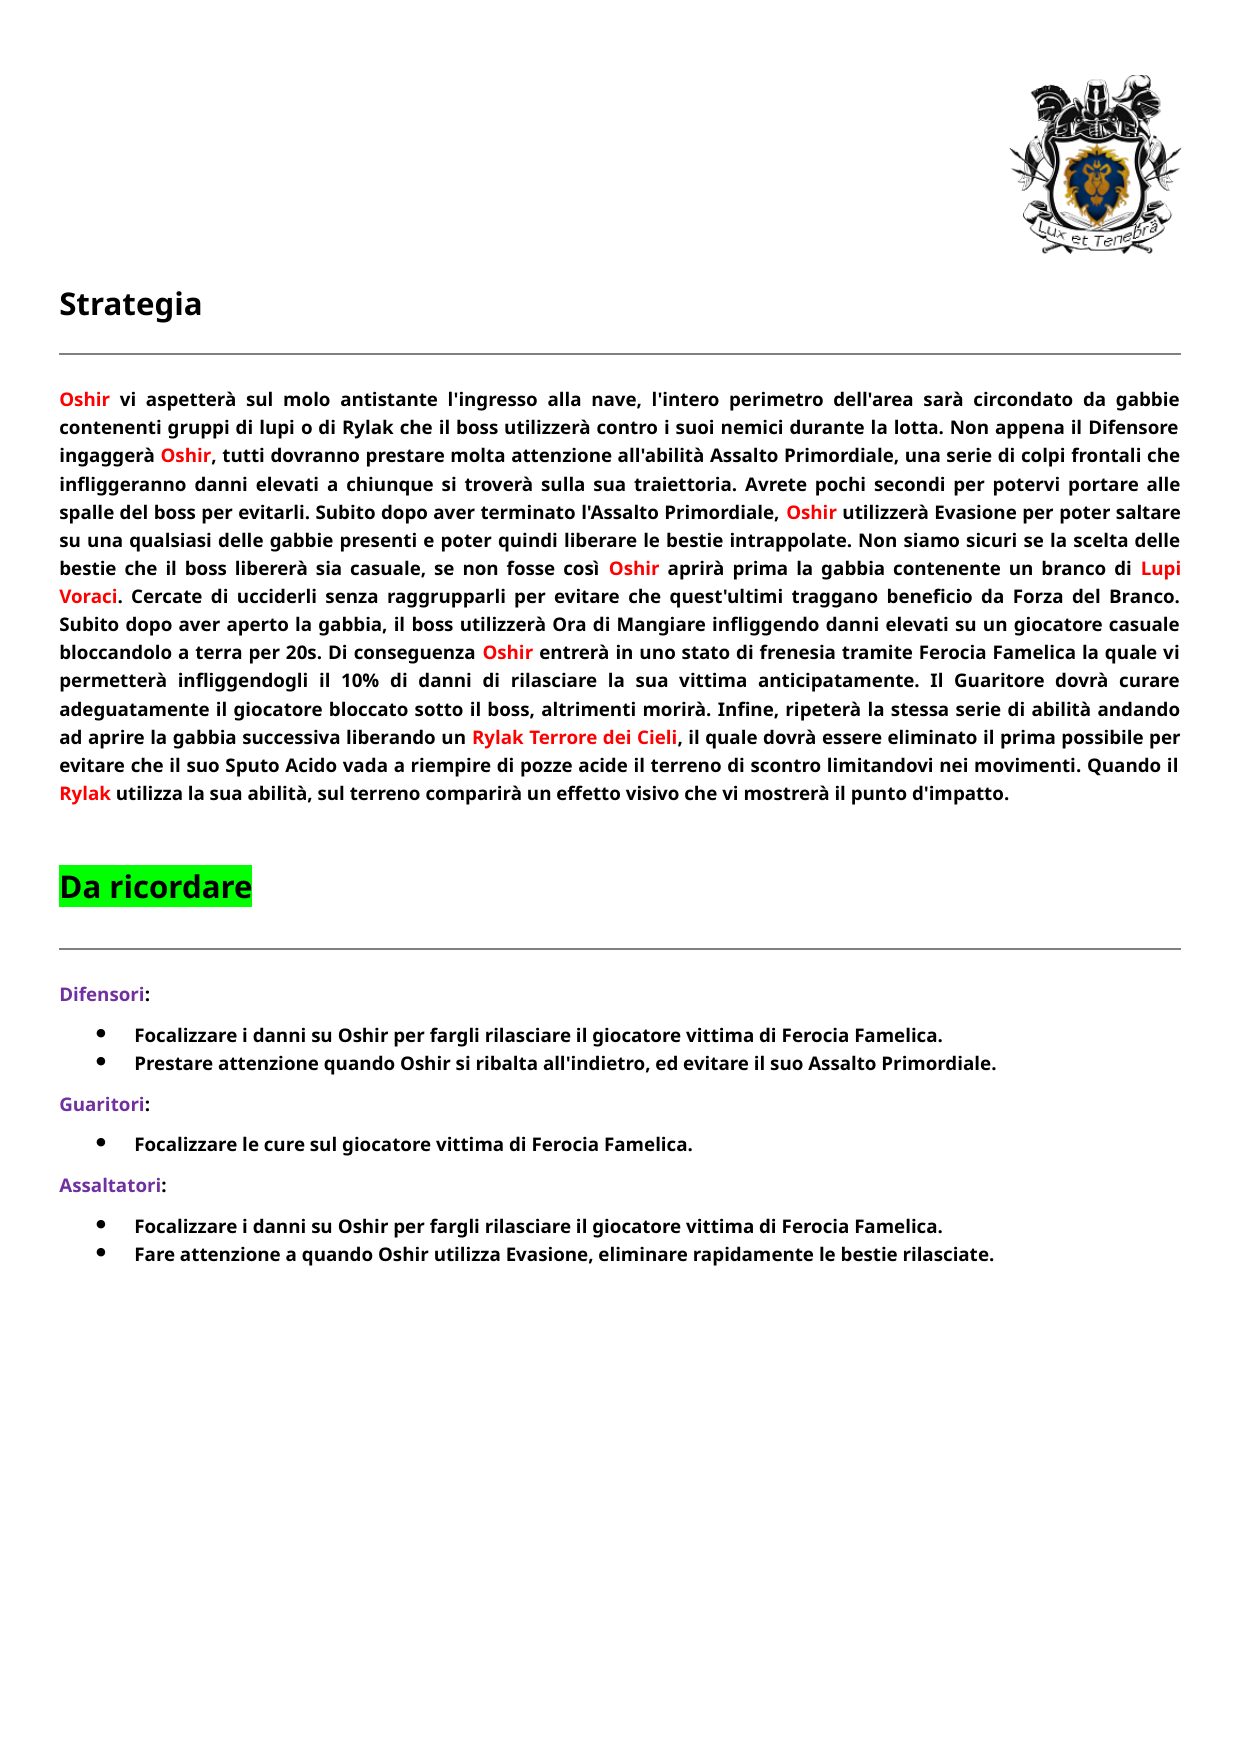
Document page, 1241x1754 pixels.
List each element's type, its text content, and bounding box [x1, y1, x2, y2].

list Focalizzare le cure sul giocatore vittima di Ferocia Famelica. [97, 1129, 1181, 1157]
list Focalizzare i danni su Oshir per fargli rilasciare il giocatore vittima di Ferocia Famelica. [97, 1020, 1181, 1048]
text Da ricordare [59, 865, 1181, 907]
subtitle Strategia [59, 282, 1181, 325]
text Difensori: [59, 979, 1181, 1007]
text Guaritori: [59, 1088, 1181, 1117]
list Prestare attenzione quando Oshir si ribalta all'indietro, ed evitare il suo Assalto Primordiale. [97, 1048, 1181, 1076]
text Assaltatori: [59, 1170, 1181, 1198]
list Fare attenzione a quando Oshir utilizza Evasione, eliminare rapidamente le bestie rilasciate. [97, 1238, 1181, 1267]
text Oshir vi aspetterà sul molo antistante l'ingresso alla nave, l'intero perimetro dell'area sarà circondato da gabbie contenenti gruppi di lupi o di Rylak che il boss utilizzerà contro i suoi nemici durante la lotta. Non appena il Difensore ingaggerà Oshir, tutti dovranno prestare molta attenzione all'abilità Assalto Primordiale, una serie di colpi frontali che infliggeranno danni elevati a chiunque si troverà sulla sua traiettoria. Avrete pochi secondi per potervi portare alle spalle del boss per evitarli. Subito dopo aver terminato l'Assalto Primordiale, Oshir utilizzerà Evasione per poter saltare su una qualsiasi delle gabbie presenti e poter quindi liberare le bestie intrappolate. Non siamo sicuri se la scelta delle bestie che il boss libererà sia casuale, se non fosse così Oshir aprirà prima la gabbia contenente un branco di Lupi Voraci. Cercate di ucciderli senza raggrupparli per evitare che quest'ultimi traggano beneficio da Forza del Branco. Subito dopo aver aperto la gabbia, il boss utilizzerà Ora di Mangiare infliggendo danni elevati su un giocatore casuale bloccandolo a terra per 20s. Di conseguenza Oshir entrerà in uno stato di frenesia tramite Ferocia Famelica la quale vi permetterà infliggendogli il 10% di danni di rilasciare la sua vittima anticipatamente. Il Guaritore dovrà curare adeguatamente il giocatore bloccato sotto il boss, altrimenti morirà. Infine, ripeterà la stessa serie di abilità andando ad aprire la gabbia successiva liberando un Rylak Terrore dei Cieli, il quale dovrà essere eliminato il prima possibile per evitare che il suo Sputo Acido vada a riempire di pozze acide il terreno di scontro limitandovi nei movimenti. Quando il Rylak utilizza la sua abilità, sul terreno comparirà un effetto visivo che vi mostrerà il punto d'impatto. [59, 384, 1181, 806]
list Focalizzare i danni su Oshir per fargli rilasciare il giocatore vittima di Ferocia Famelica. [97, 1210, 1181, 1238]
